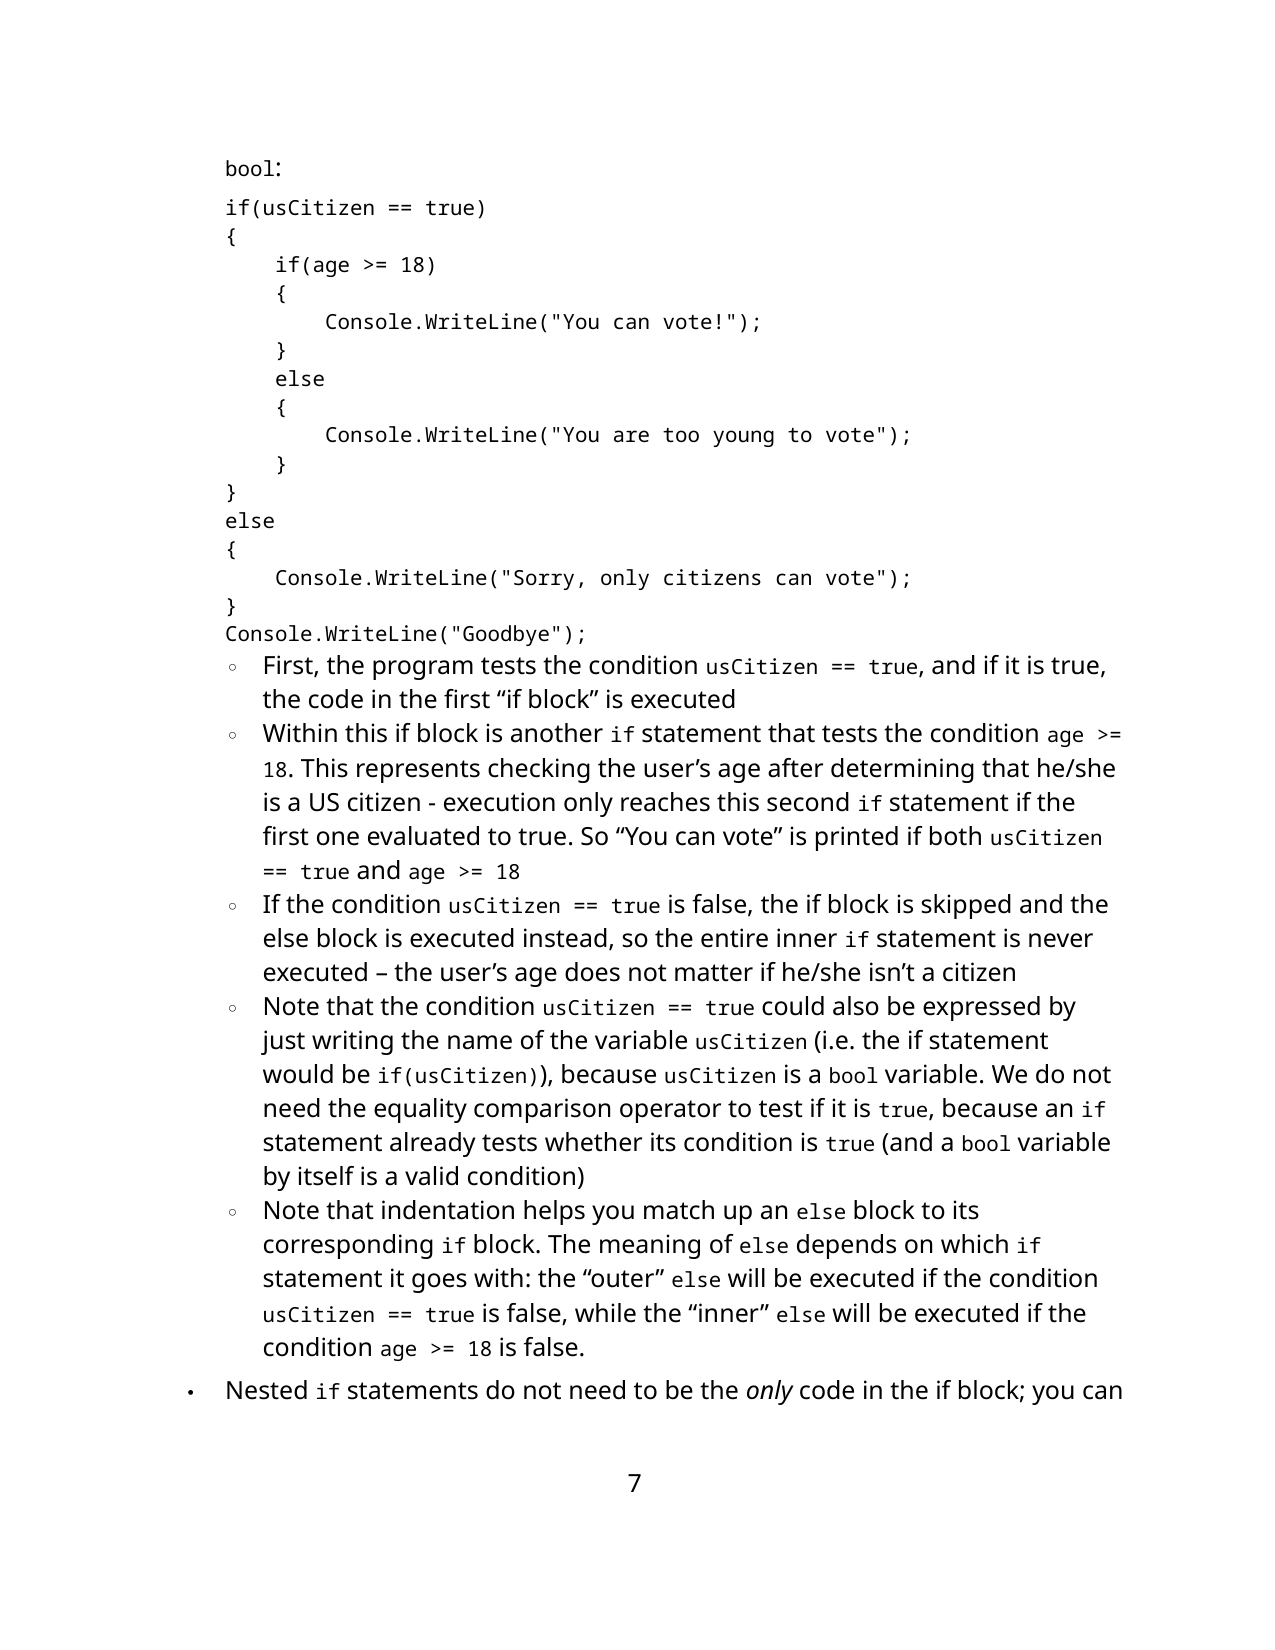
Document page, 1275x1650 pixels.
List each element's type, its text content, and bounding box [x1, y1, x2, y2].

list { [187, 221, 1125, 250]
list else [187, 506, 1125, 534]
list Console.WriteLine("Goodbye"); [187, 619, 1125, 648]
list Console.WriteLine("You can vote!"); [187, 307, 1125, 335]
list { [187, 534, 1125, 563]
list Within this if block is another if statement that tests the condition age >= 18. This represents checking the user’s age after determining that he/she is a US citizen - execution only reaches this second if statement if the first one evaluated to true. So “You can vote” is printed if both usCitizen == true and age >= 18 [225, 716, 1125, 886]
list } [187, 335, 1125, 364]
list } [187, 591, 1125, 619]
list else [187, 364, 1125, 392]
list } [187, 477, 1125, 506]
list Console.WriteLine("You are too young to vote"); [187, 421, 1125, 449]
list If the condition usCitizen == true is false, the if block is skipped and the else block is executed instead, so the entire inner if statement is never executed – the user’s age does not matter if he/she isn’t a citizen [225, 886, 1125, 989]
list { [187, 392, 1125, 421]
list bool: [187, 150, 1125, 184]
list Note that the condition usCitizen == true could also be expressed by just writing the name of the variable usCitizen (i.e. the if statement would be if(usCitizen)), because usCitizen is a bool variable. We do not need the equality comparison operator to test if it is true, because an if statement already tests whether its condition is true (and a bool variable by itself is a valid condition) [225, 989, 1125, 1193]
list Console.WriteLine("Sorry, only citizens can vote"); [187, 563, 1125, 591]
list First, the program tests the condition usCitizen == true, and if it is true, the code in the first “if block” is executed [225, 648, 1125, 716]
list Note that indentation helps you match up an else block to its corresponding if block. The meaning of else depends on which if statement it goes with: the “outer” else will be executed if the condition usCitizen == true is false, while the “inner” else will be executed if the condition age >= 18 is false. [225, 1193, 1125, 1363]
list Nested if statements do not need to be the only code in the if block; you can [187, 1372, 1125, 1406]
list if(usCitizen == true) [187, 193, 1125, 221]
list { [187, 278, 1125, 307]
list } [187, 449, 1125, 477]
list if(age >= 18) [187, 250, 1125, 278]
